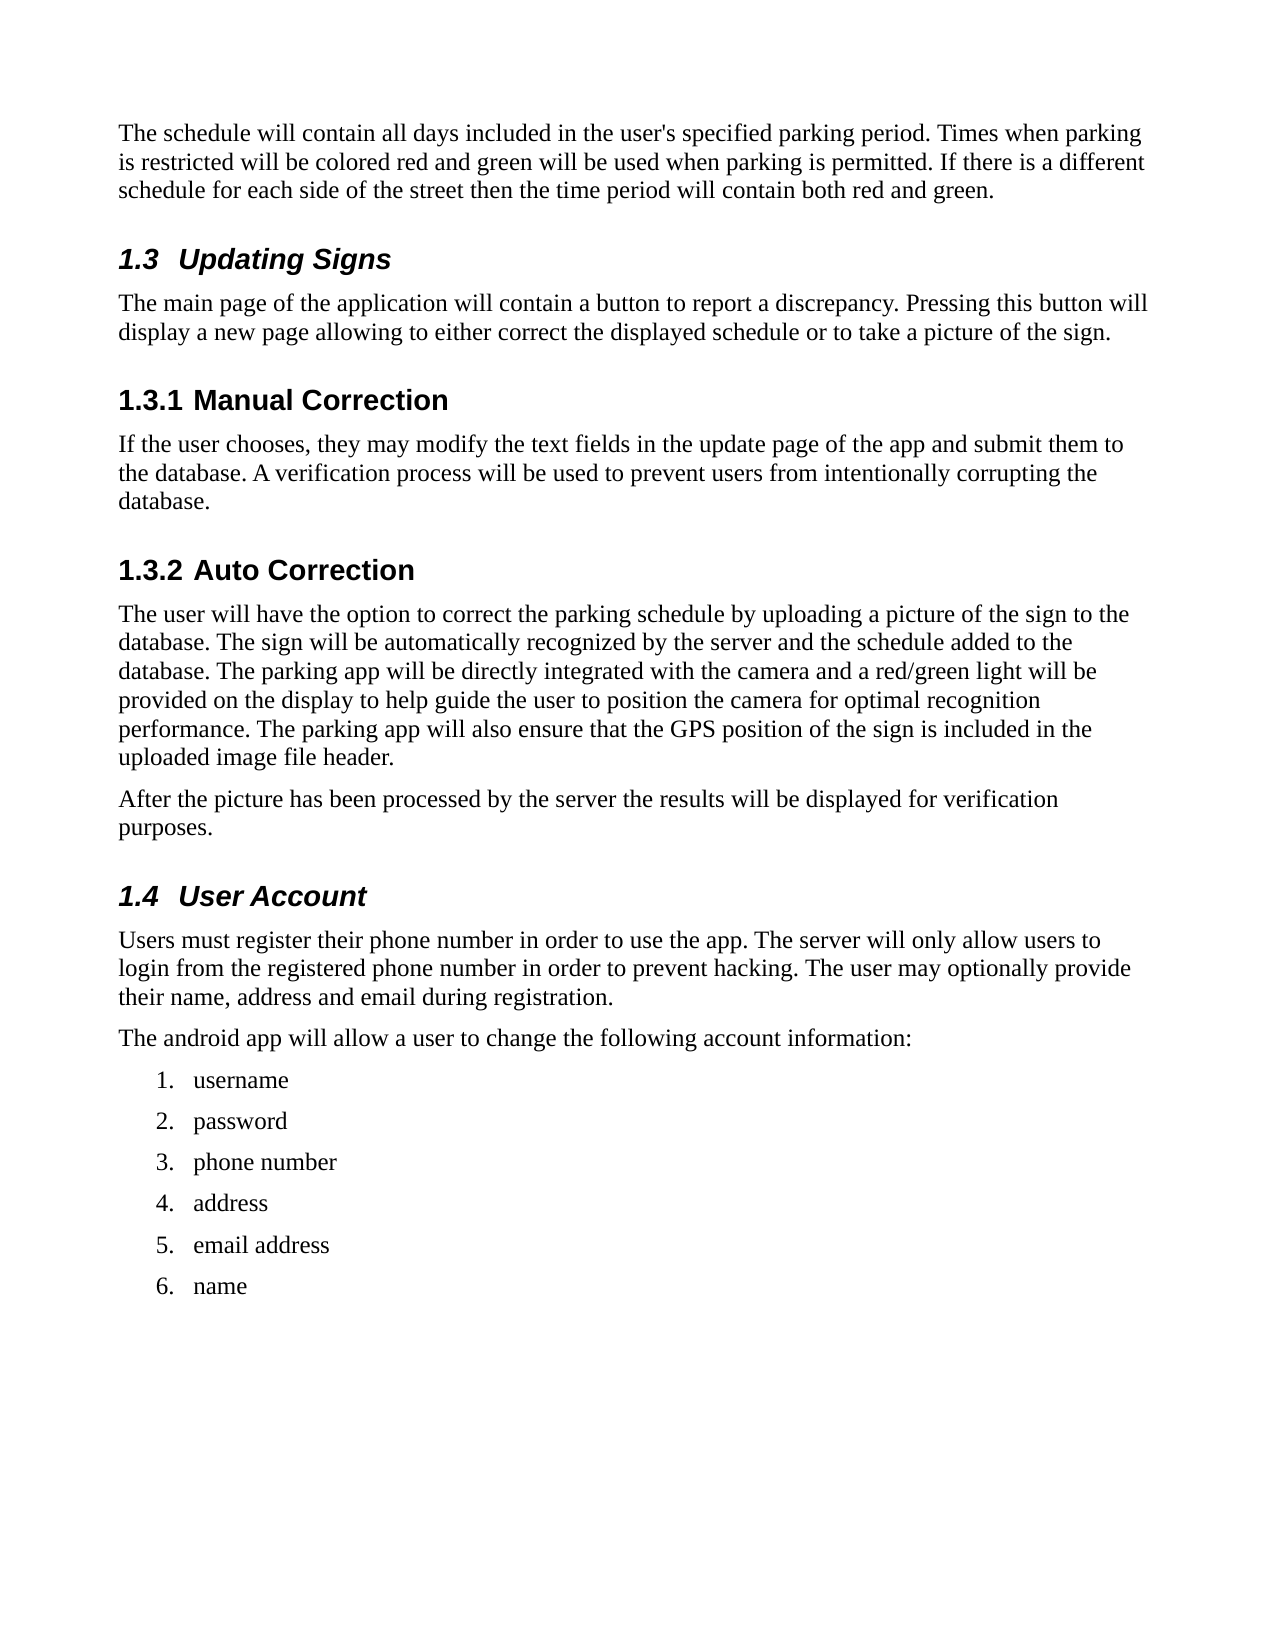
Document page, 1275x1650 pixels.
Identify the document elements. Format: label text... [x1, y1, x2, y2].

list username [156, 1065, 1157, 1093]
subtitle Auto Correction [118, 553, 1157, 586]
list name [156, 1271, 1157, 1300]
subtitle Updating Signs [118, 242, 1157, 275]
text The schedule will contain all days included in the user's specified parking period. Times when parking is restricted will be colored red and green will be used when parking is permitted. If there is a different schedule for each side of the street then the time period will contain both red and green. [118, 118, 1157, 204]
text The user will have the option to correct the parking schedule by uploading a picture of the sign to the database. The sign will be automatically recognized by the server and the schedule added to the database. The parking app will be directly integrated with the camera and a red/green light will be provided on the display to help guide the user to position the camera for optimal recognition performance. The parking app will also ensure that the GPS position of the sign is included in the uploaded image file header. [118, 599, 1157, 771]
subtitle Manual Correction [118, 383, 1157, 416]
subtitle User Account [118, 879, 1157, 912]
text Users must register their phone number in order to use the app. The server will only allow users to login from the registered phone number in order to prevent hacking. The user may optionally provide their name, address and email during registration. [118, 925, 1157, 1011]
list email address [156, 1230, 1157, 1258]
text If the user chooses, they may modify the text fields in the update page of the app and submit them to the database. A verification process will be used to prevent users from intentionally corrupting the database. [118, 429, 1157, 515]
list password [156, 1106, 1157, 1135]
text The android app will allow a user to change the following account information: [118, 1023, 1157, 1052]
text After the picture has been processed by the server the results will be displayed for verification purposes. [118, 784, 1157, 841]
list address [156, 1188, 1157, 1217]
list phone number [156, 1147, 1157, 1176]
text The main page of the application will contain a button to report a discrepancy. Pressing this button will display a new page allowing to either correct the displayed schedule or to take a picture of the sign. [118, 288, 1157, 345]
